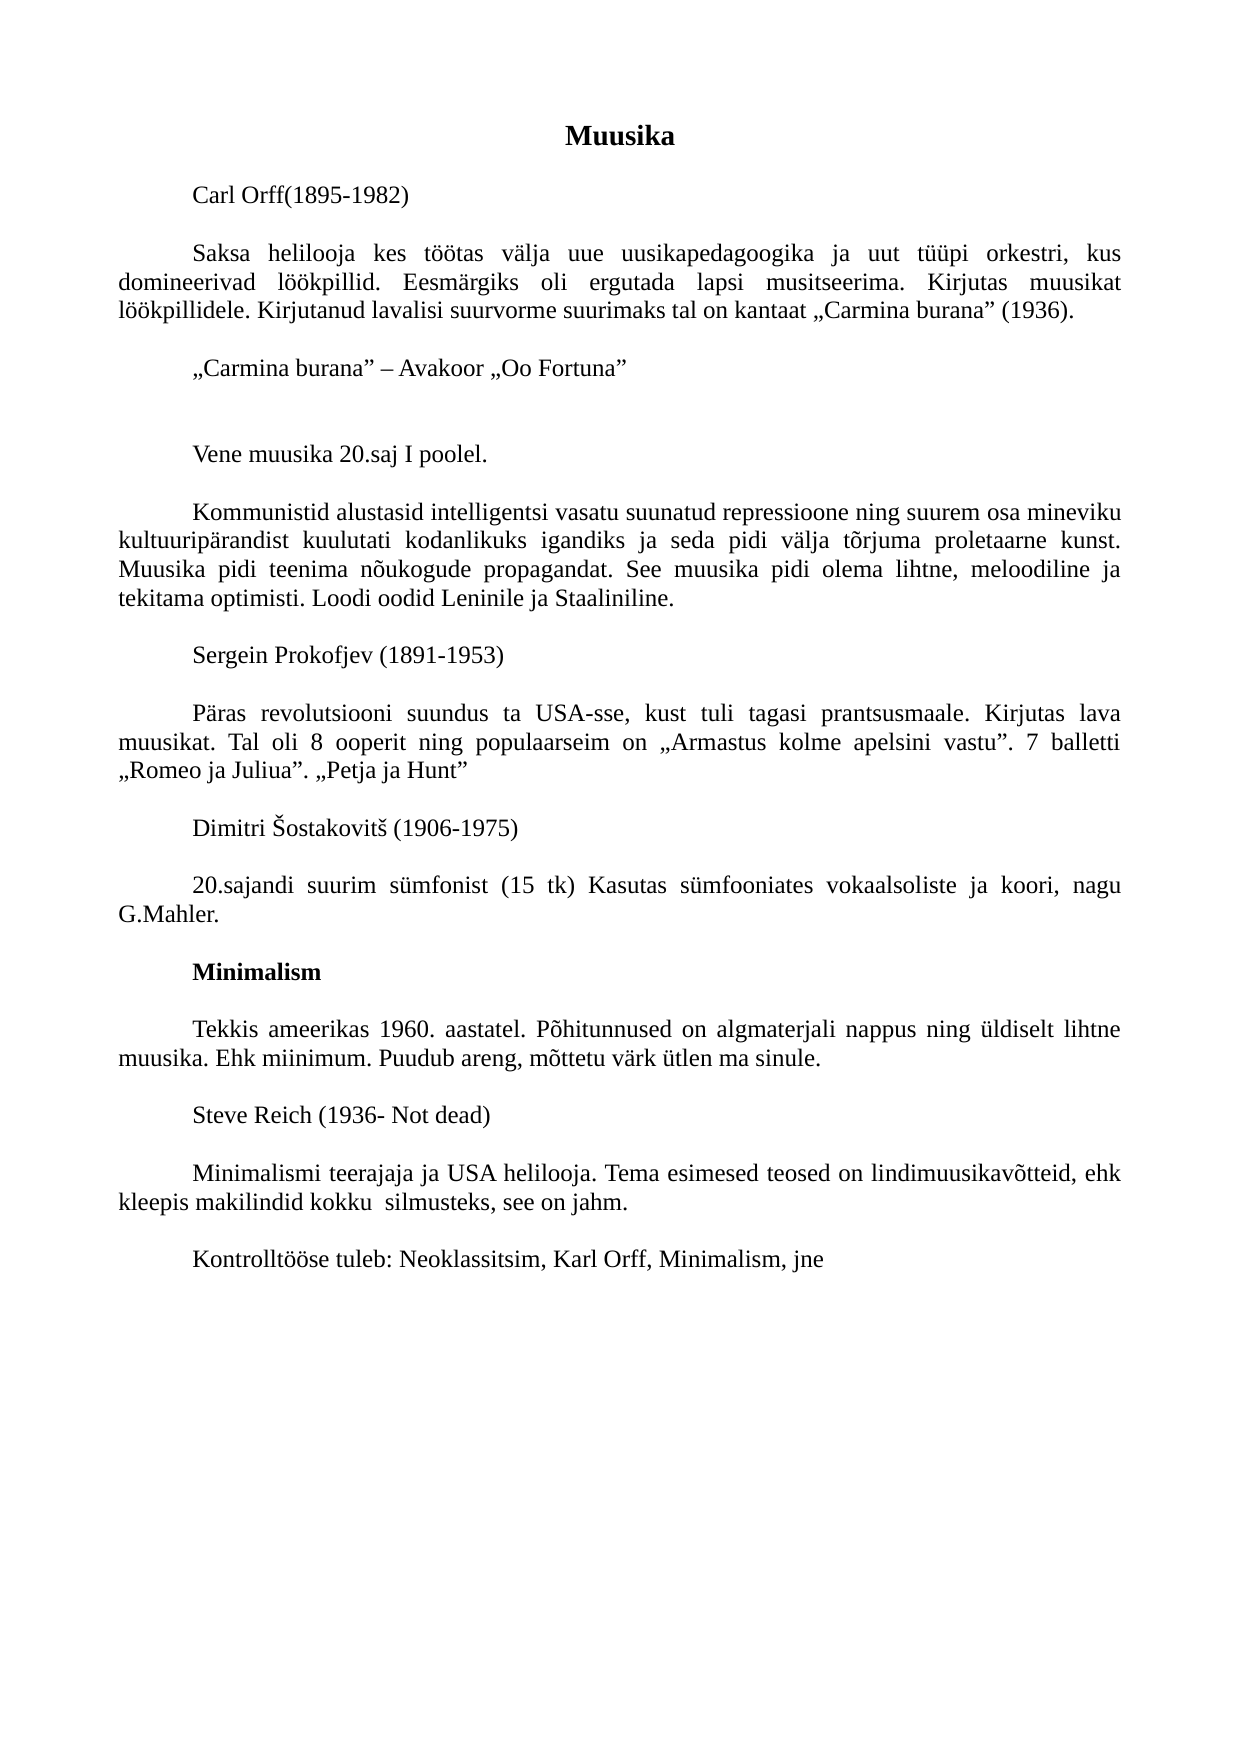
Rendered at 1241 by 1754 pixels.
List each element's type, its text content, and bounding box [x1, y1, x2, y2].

text Carl Orff(1895-1982) [118, 180, 1122, 209]
text 20.sajandi suurim sümfonist (15 tk) Kasutas sümfooniates vokaalsoliste ja koori, nagu G.Mahler. [118, 870, 1122, 928]
text Tekkis ameerikas 1960. aastatel. Põhitunnused on algmaterjali nappus ning üldiselt lihtne muusika. Ehk miinimum. Puudub areng, mõttetu värk ütlen ma sinule. [118, 1014, 1122, 1072]
text Kontrolltööse tuleb: Neoklassitsim, Karl Orff, Minimalism, jne [118, 1244, 1122, 1273]
text Minimalism [118, 957, 1122, 985]
text Dimitri Šostakovitš (1906-1975) [118, 813, 1122, 842]
text Minimalismi teerajaja ja USA helilooja. Tema esimesed teosed on lindimuusikavõtteid, ehk kleepis makilindid kokku silmusteks, see on jahm. [118, 1158, 1122, 1215]
text Saksa helilooja kes töötas välja uue uusikapedagoogika ja uut tüüpi orkestri, kus domineerivad löökpillid. Eesmärgiks oli ergutada lapsi musitseerima. Kirjutas muusikat löökpillidele. Kirjutanud lavalisi suurvorme suurimaks tal on kantaat „Carmina burana” (1936). [118, 238, 1122, 324]
text „Carmina burana” – Avakoor „Oo Fortuna” [118, 353, 1122, 382]
text Päras revolutsiooni suundus ta USA-sse, kust tuli tagasi prantsusmaale. Kirjutas lava muusikat. Tal oli 8 ooperit ning populaarseim on „Armastus kolme apelsini vastu”. 7 balletti „Romeo ja Juliua”. „Petja ja Hunt” [118, 698, 1122, 784]
text Muusika [118, 118, 1122, 152]
text Sergein Prokofjev (1891-1953) [118, 640, 1122, 669]
text Vene muusika 20.saj I poolel. [118, 439, 1122, 468]
text Steve Reich (1936- Not dead) [118, 1100, 1122, 1129]
text Kommunistid alustasid intelligentsi vasatu suunatud repressioone ning suurem osa mineviku kultuuripärandist kuulutati kodanlikuks igandiks ja seda pidi välja tõrjuma proletaarne kunst. Muusika pidi teenima nõukogude propagandat. See muusika pidi olema lihtne, meloodiline ja tekitama optimisti. Loodi oodid Leninile ja Staaliniline. [118, 497, 1122, 612]
